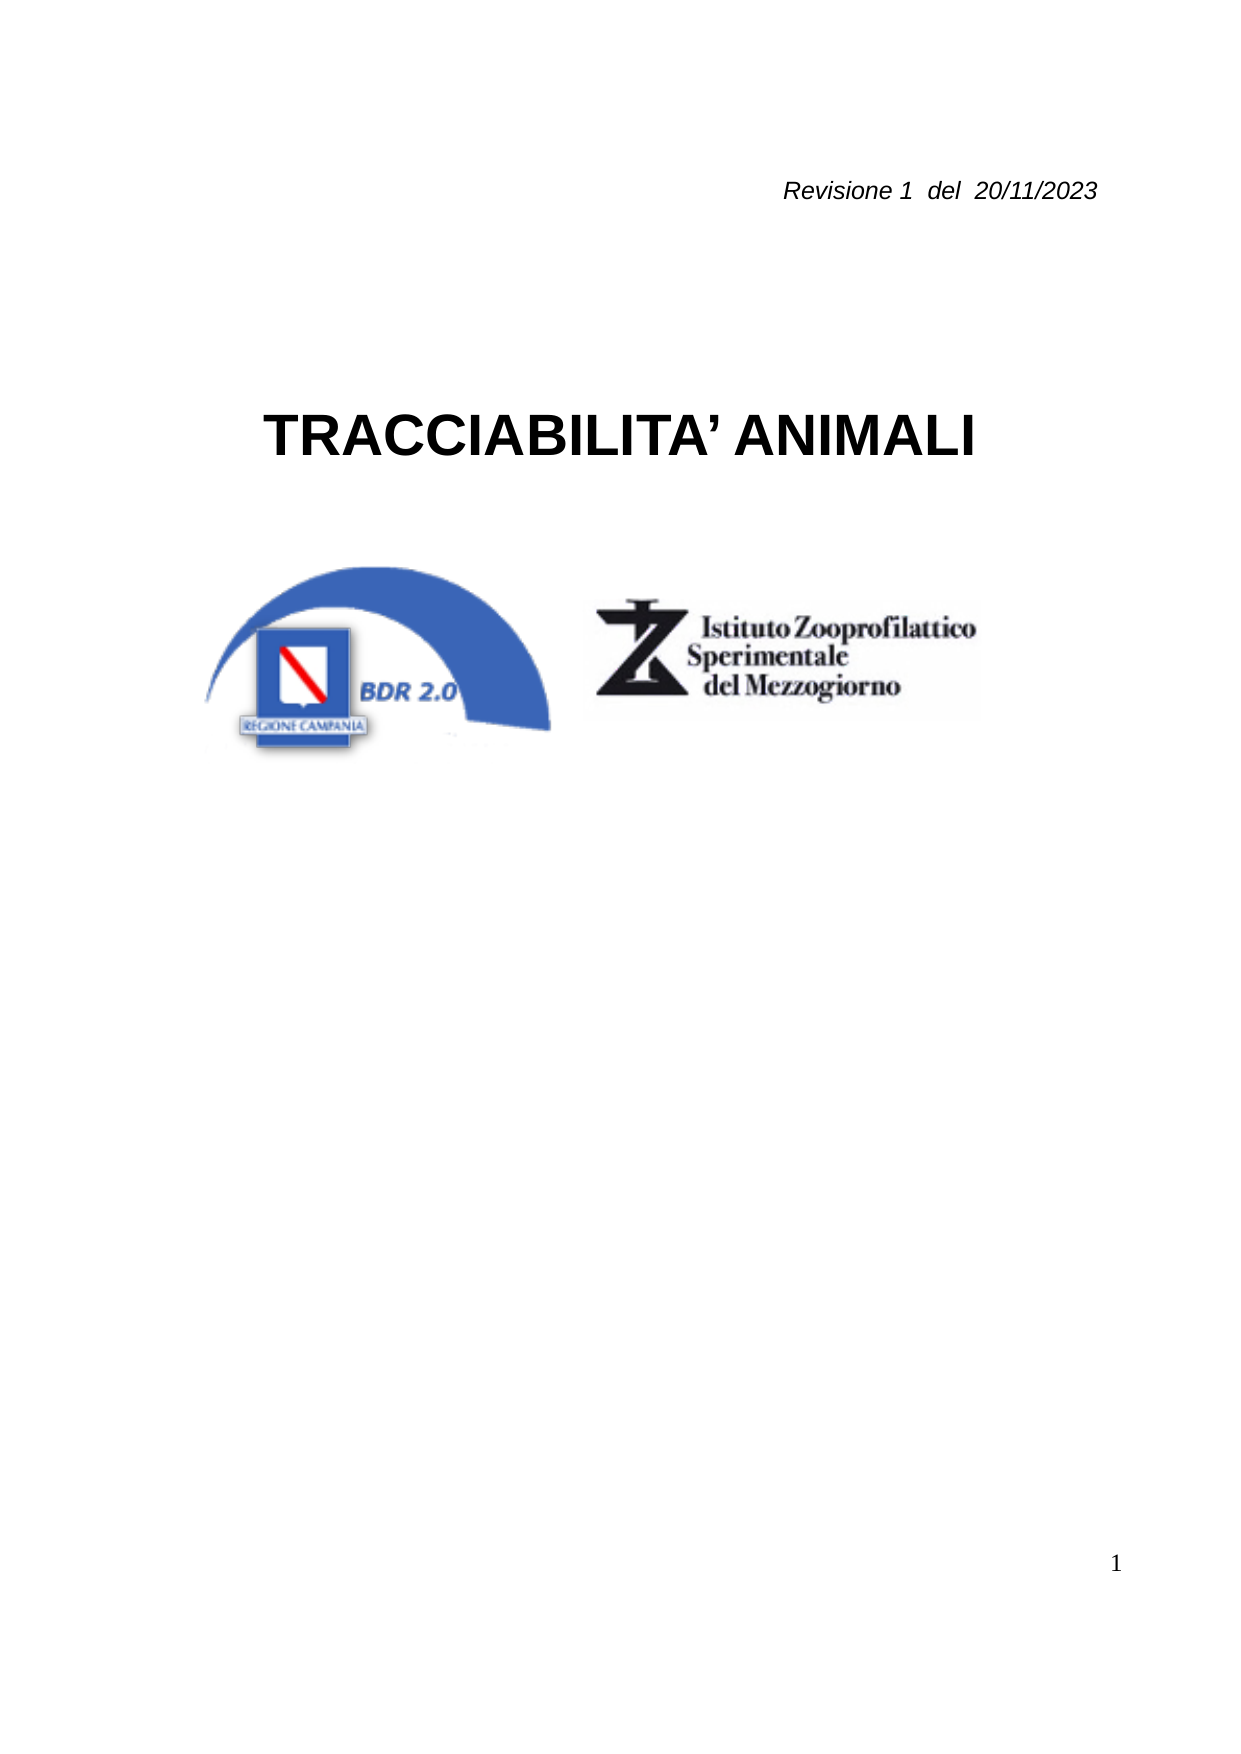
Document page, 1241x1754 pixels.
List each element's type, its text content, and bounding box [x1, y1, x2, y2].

title TRACCIABILITA’ ANIMALI [118, 401, 1122, 468]
picture [203, 566, 1037, 775]
text Revisione 1 del 20/11/2023 [118, 176, 1122, 205]
